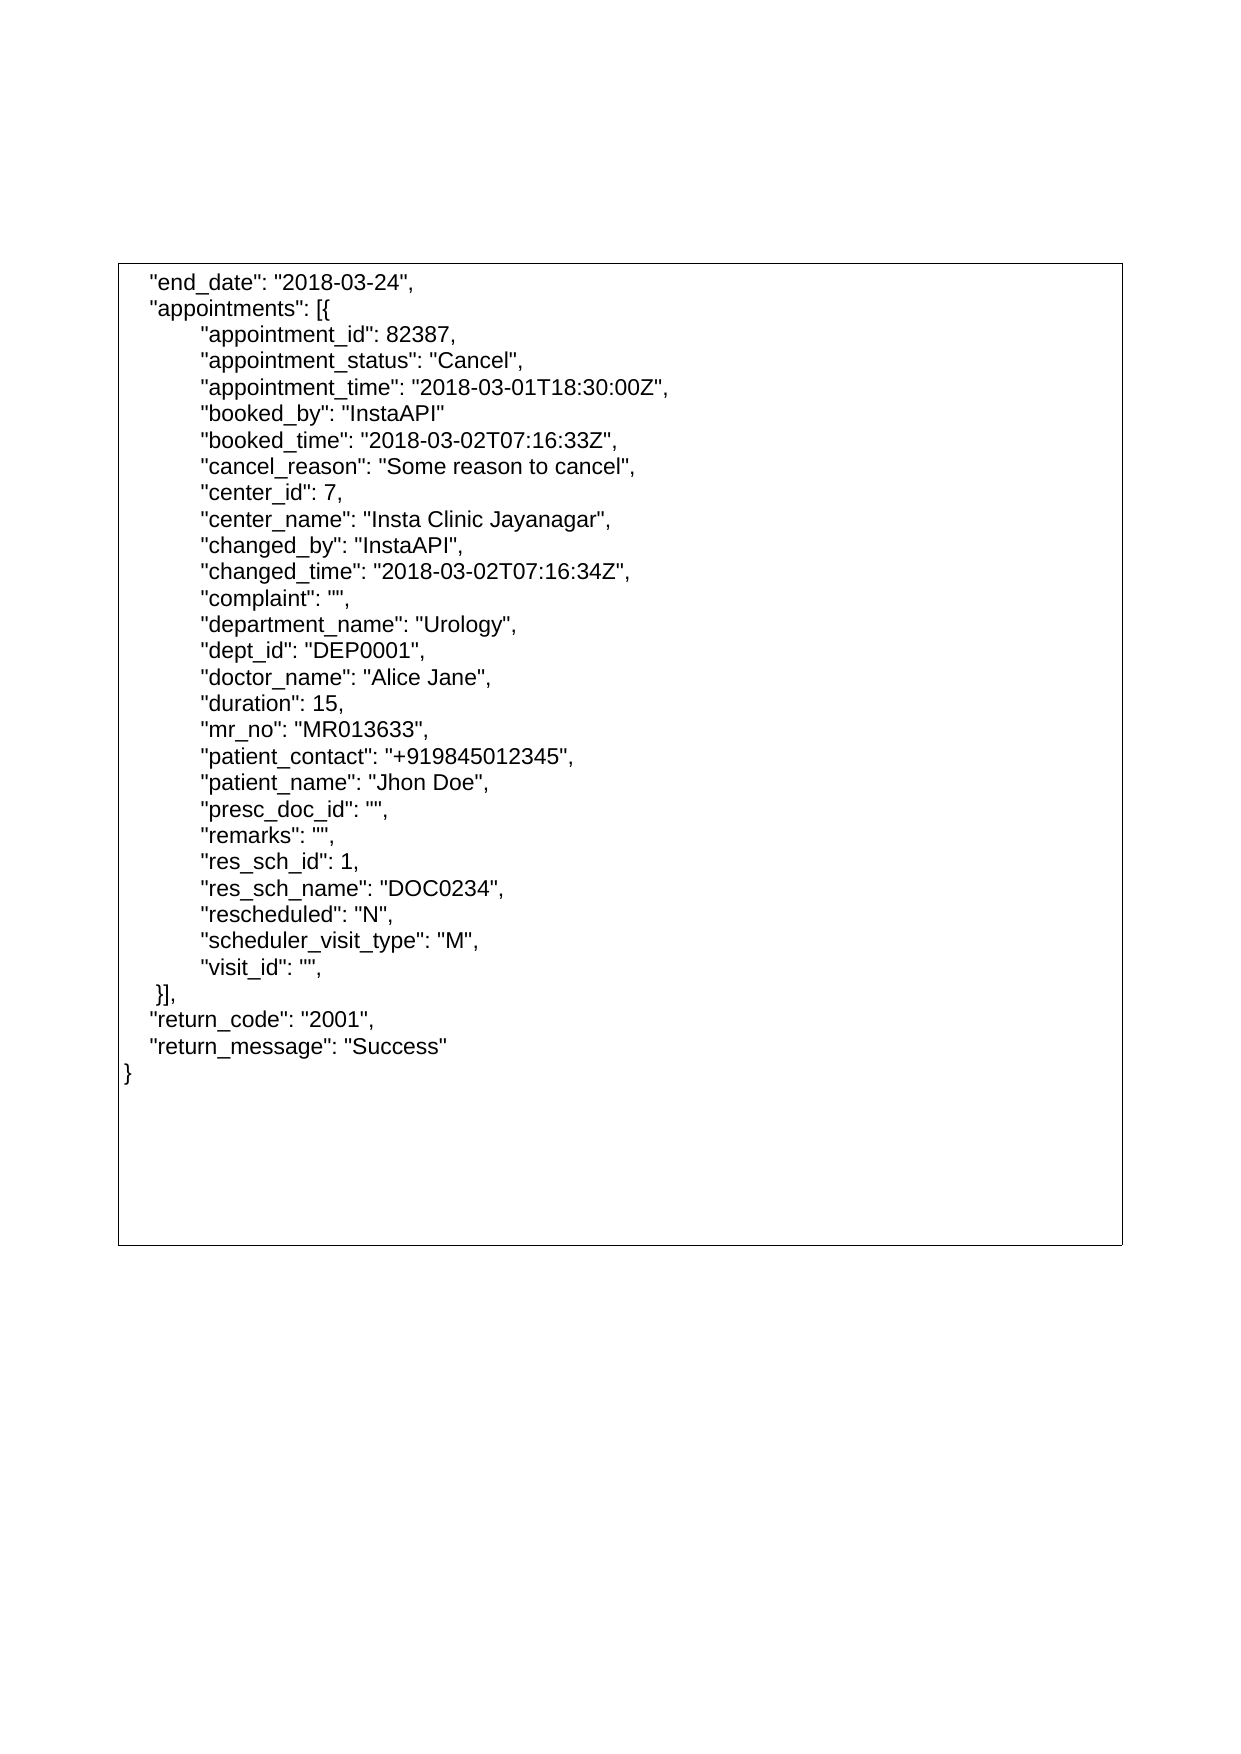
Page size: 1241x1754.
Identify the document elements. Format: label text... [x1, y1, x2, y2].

table_cell "end_date": "2018-03-24", "appointments": [{ "appointment_id": 82387, "appointment_status": "Cancel", "appointment_time": "2018-03-01T18:30:00Z", "booked_by": "InstaAPI" "booked_time": "2018-03-02T07:16:33Z", "cancel_reason": "Some reason to cancel", "center_id": 7, "center_name": "Insta Clinic Jayanagar", "changed_by": "InstaAPI", "changed_time": "2018-03-02T07:16:34Z", "complaint": "", "department_name": "Urology", "dept_id": "DEP0001", "doctor_name": "Alice Jane", "duration": 15, "mr_no": "MR013633", "patient_contact": "+919845012345", "patient_name": "Jhon Doe", "presc_doc_id": "", "remarks": "", "res_sch_id": 1, "res_sch_name": "DOC0234", "rescheduled": "N", "scheduler_visit_type": "M", "visit_id": "", }], "return_code": "2001", "return_message": "Success" } [119, 264, 1122, 1245]
